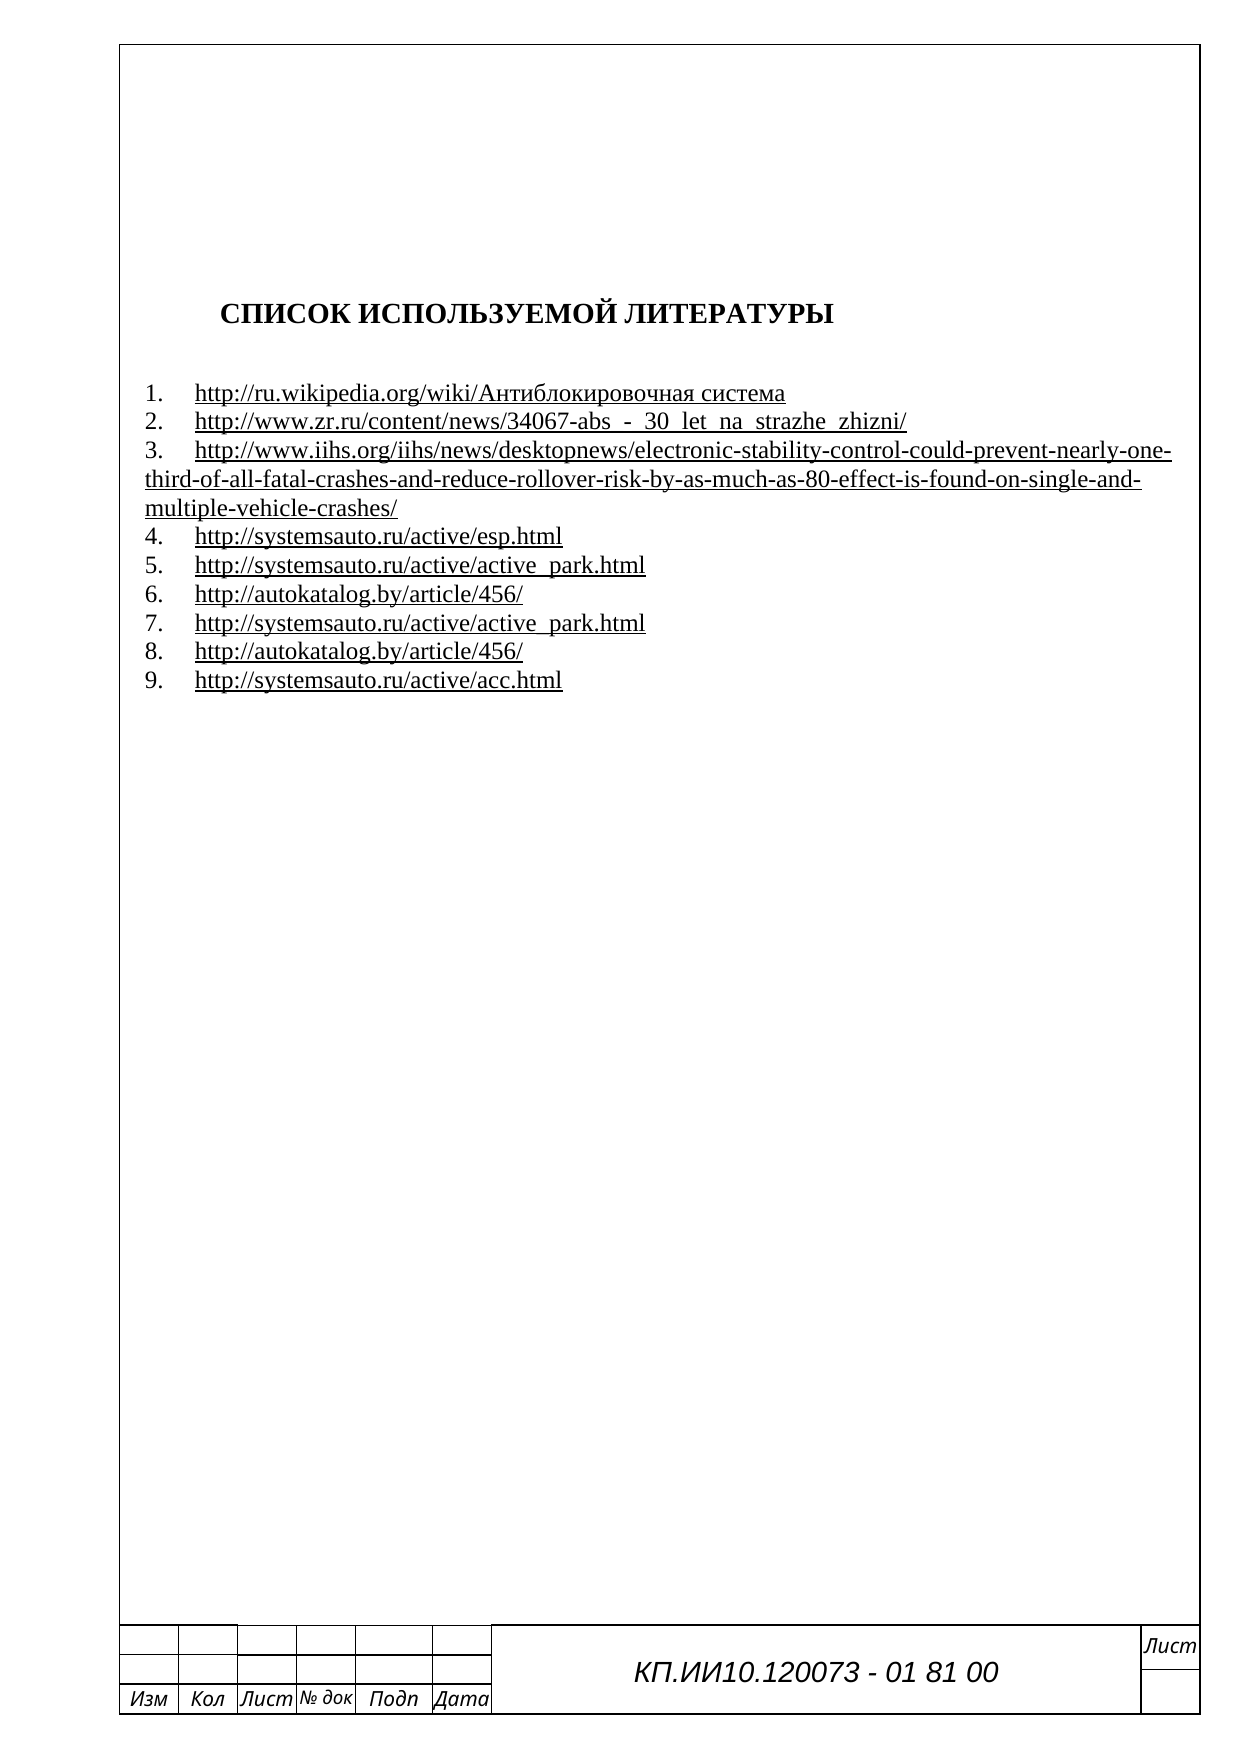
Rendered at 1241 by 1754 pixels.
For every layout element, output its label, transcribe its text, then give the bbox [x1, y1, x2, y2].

text 4. http://systemsauto.ru/active/esp.html [144, 521, 1199, 550]
text [1201, 665, 1240, 694]
text 8. http://autokatalog.by/article/456/ [144, 636, 1199, 665]
text 5. http://systemsauto.ru/active/active_park.html [144, 550, 1199, 579]
text 7. http://systemsauto.ru/active/active_park.html [144, 608, 1199, 636]
text third-of-all-fatal-crashes-and-reduce-rollover-risk-by-as-much-as-80-effect-is-found-on-single-and- [144, 464, 1199, 493]
text [1201, 636, 1240, 665]
text multiple-vehicle-crashes/ [144, 493, 1199, 521]
text [1201, 493, 1240, 521]
text [1201, 608, 1240, 636]
text [1201, 579, 1240, 608]
text 6. http://autokatalog.by/article/456/ [144, 579, 1199, 608]
text 1. http://ru.wikipedia.org/wiki/Антиблокировочная система [144, 378, 1199, 406]
text 2. http://www.zr.ru/content/news/34067-abs_-_30_let_na_strazhe_zhizni/ [144, 406, 1199, 435]
text СПИСОК ИСПОЛЬЗУЕМОЙ ЛИТЕРАТУРЫ [144, 296, 1199, 330]
text [1201, 296, 1240, 330]
text [1201, 521, 1240, 550]
text 9. http://systemsauto.ru/active/acc.html [144, 665, 1199, 694]
text 3. http://www.iihs.org/iihs/news/desktopnews/electronic-stability-control-could-prevent-nearly-one- [144, 435, 1199, 464]
text [1201, 550, 1240, 579]
